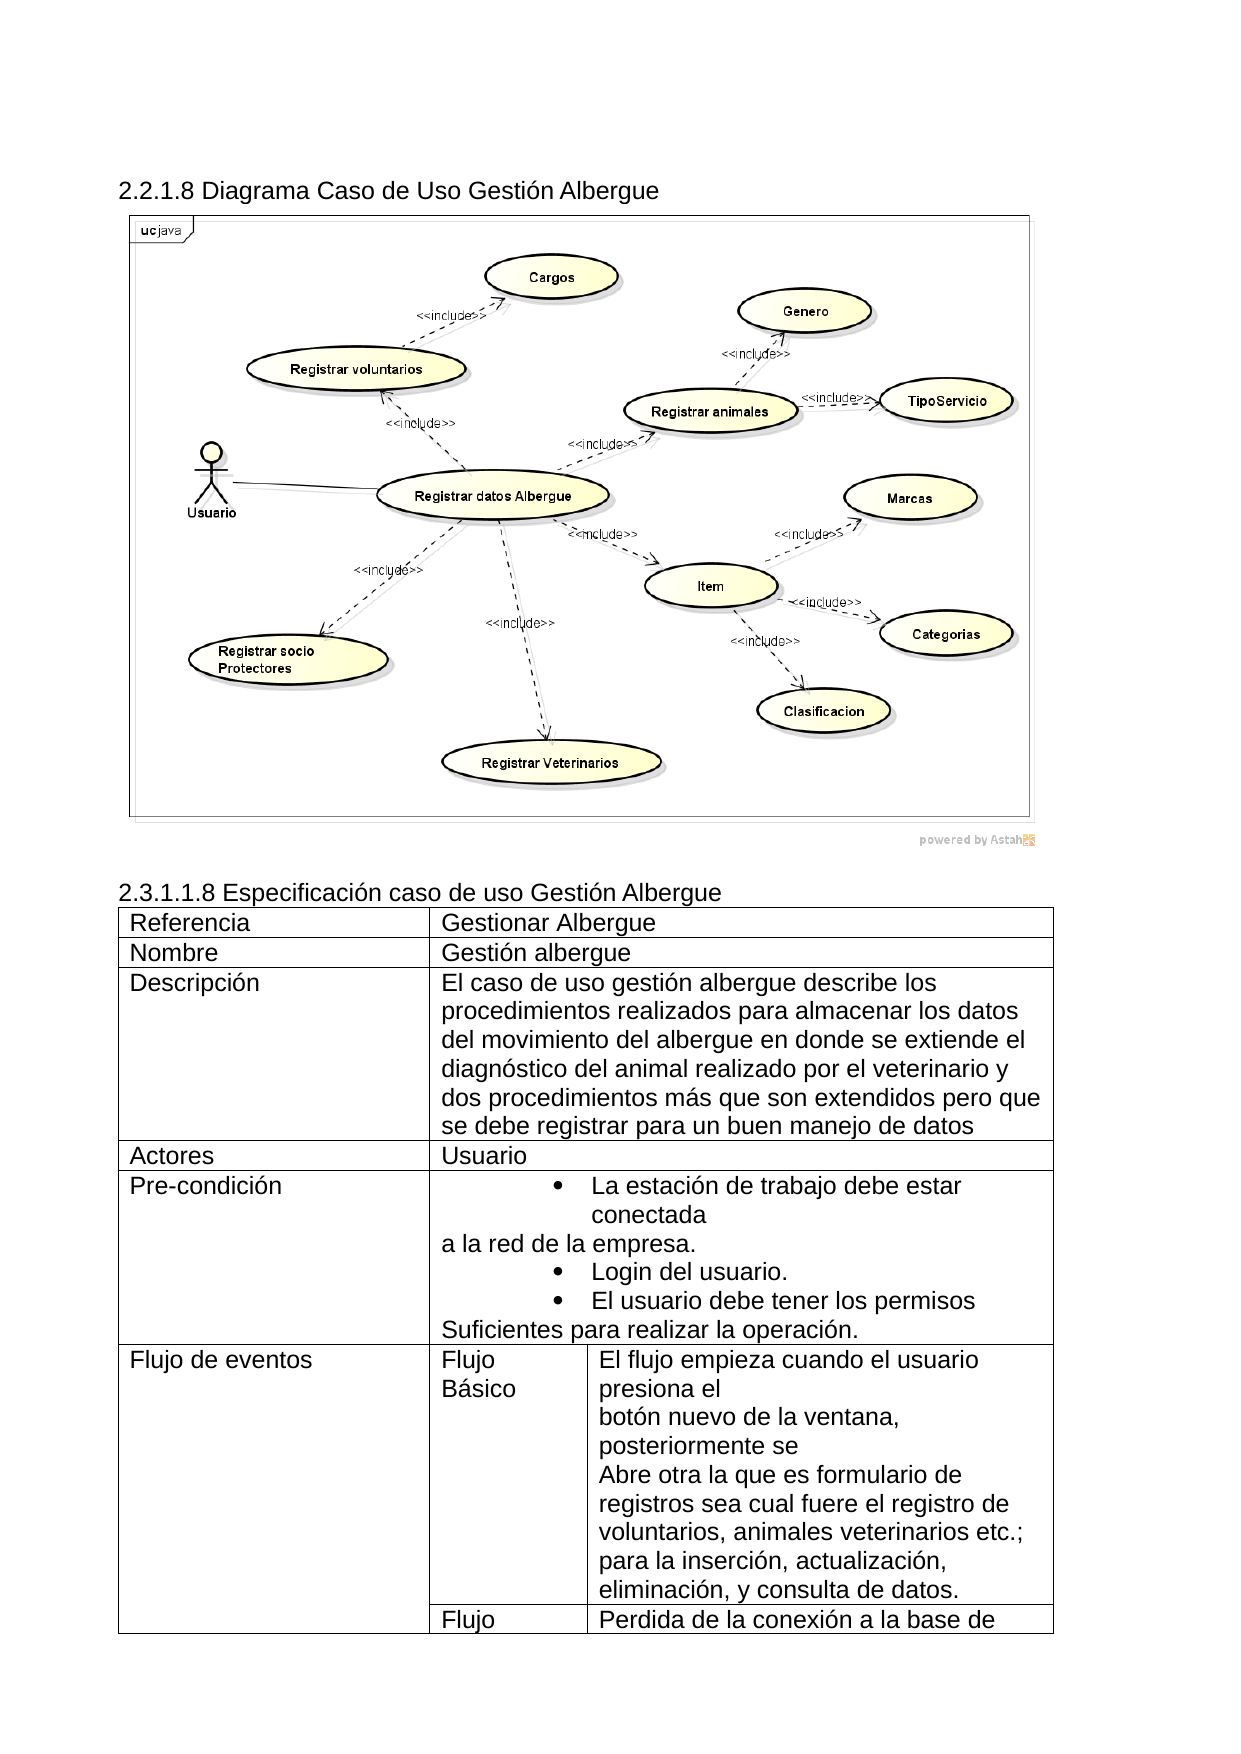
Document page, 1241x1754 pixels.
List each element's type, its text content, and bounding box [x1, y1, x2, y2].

text 2.2.1.8 Diagrama Caso de Uso Gestión Albergue [118, 176, 1122, 204]
table_header Gestionar Albergue [430, 908, 1053, 937]
table_cell Descripción [119, 968, 429, 1140]
table_cell Nombre [119, 938, 429, 967]
table_cell Gestión albergue [430, 938, 1053, 967]
table_cell Flujo Básico [430, 1345, 587, 1603]
table_cell Flujo de eventos [119, 1345, 429, 1633]
table_cell La estación de trabajo debe estar conectada a la red de la empresa. Login del usuario. El usuario debe tener los permisos Suficientes para realizar la operación. [430, 1171, 1053, 1344]
table_cell El flujo empieza cuando el usuario presiona el botón nuevo de la ventana, posteriormente se Abre otra la que es formulario de registros sea cual fuere el registro de voluntarios, animales veterinarios etc.; para la inserción, actualización, eliminación, y consulta de datos. [588, 1345, 1053, 1603]
table_cell Pre-condición [119, 1171, 429, 1344]
table_cell Flujo [430, 1605, 587, 1633]
table_header Referencia [119, 908, 429, 937]
table_cell Actores [119, 1141, 429, 1170]
text 2.3.1.1.8 Especificación caso de uso Gestión Albergue [118, 878, 1122, 907]
table_cell El caso de uso gestión albergue describe los procedimientos realizados para almacenar los datos del movimiento del albergue en donde se extiende el diagnóstico del animal realizado por el veterinario y dos procedimientos más que son extendidos pero que se debe registrar para un buen manejo de datos [430, 968, 1053, 1140]
table_cell Usuario [430, 1141, 1053, 1170]
table_cell Perdida de la conexión a la base de [588, 1605, 1053, 1633]
